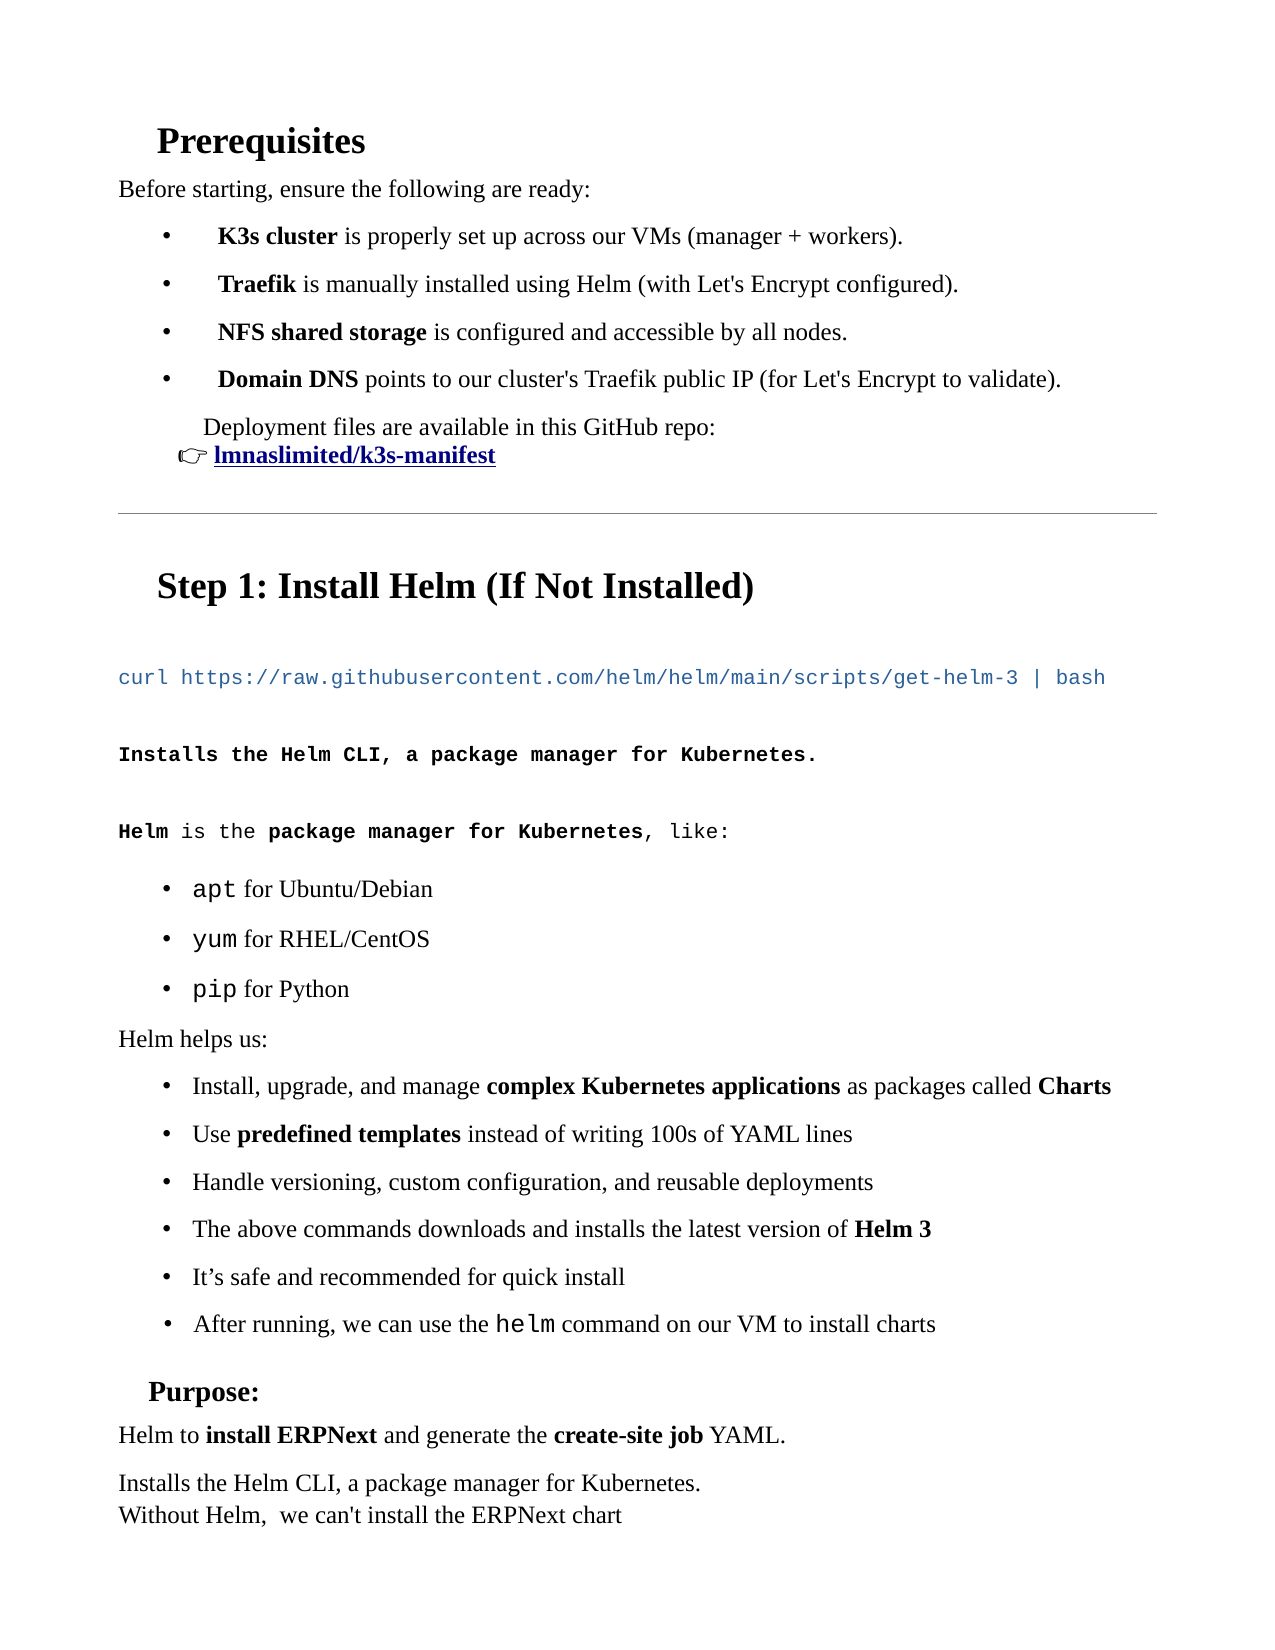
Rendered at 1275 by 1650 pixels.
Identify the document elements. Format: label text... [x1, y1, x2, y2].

list Install, upgrade, and manage complex Kubernetes applications as packages called Charts [162, 1071, 1157, 1100]
text Before starting, ensure the following are ready: [118, 174, 1157, 202]
text Helm to install ERPNext and generate the create-site job YAML. [118, 1420, 1157, 1449]
list yum for RHEL/CentOS [162, 924, 1157, 954]
text Installs the Helm CLI, a package manager for Kubernetes. Without Helm, we can't install the ERPNext chart [118, 1468, 1157, 1529]
subtitle 📌 Purpose: [118, 1374, 1157, 1407]
list Handle versioning, custom configuration, and reusable deployments [162, 1167, 1157, 1195]
list ✅ K3s cluster is properly set up across our VMs (manager + workers). [162, 221, 1157, 250]
subtitle 🔁 Step 1: Install Helm (If Not Installed) [118, 564, 1157, 607]
list The above commands downloads and installs the latest version of Helm 3 [162, 1214, 1157, 1243]
text Helm helps us: [118, 1024, 1157, 1052]
list Use predefined templates instead of writing 100s of YAML lines [162, 1119, 1157, 1148]
list ✅ Traefik is manually installed using Helm (with Let's Encrypt configured). [162, 269, 1157, 298]
text Installs the Helm CLI, a package manager for Kubernetes. [118, 720, 1157, 767]
text curl https://raw.githubusercontent.com/helm/helm/main/scripts/get-helm-3 | bash [118, 667, 1157, 691]
list apt for Ubuntu/Debian [162, 874, 1157, 904]
list After running, we can use the helm command on our VM to install charts [164, 1309, 1157, 1340]
list ✅ Domain DNS points to our cluster's Traefik public IP (for Let's Encrypt to validate). [162, 364, 1157, 393]
text 📁 Deployment files are available in this GitHub repo: 👉 lmnaslimited/k3s-manifest [177, 412, 1098, 469]
subtitle 🔧 Prerequisites [118, 118, 1157, 161]
list ✅ NFS shared storage is configured and accessible by all nodes. [162, 317, 1157, 345]
list pip for Python [162, 974, 1157, 1004]
text Helm is the package manager for Kubernetes, like: [118, 797, 1157, 844]
list It’s safe and recommended for quick install [162, 1262, 1157, 1291]
